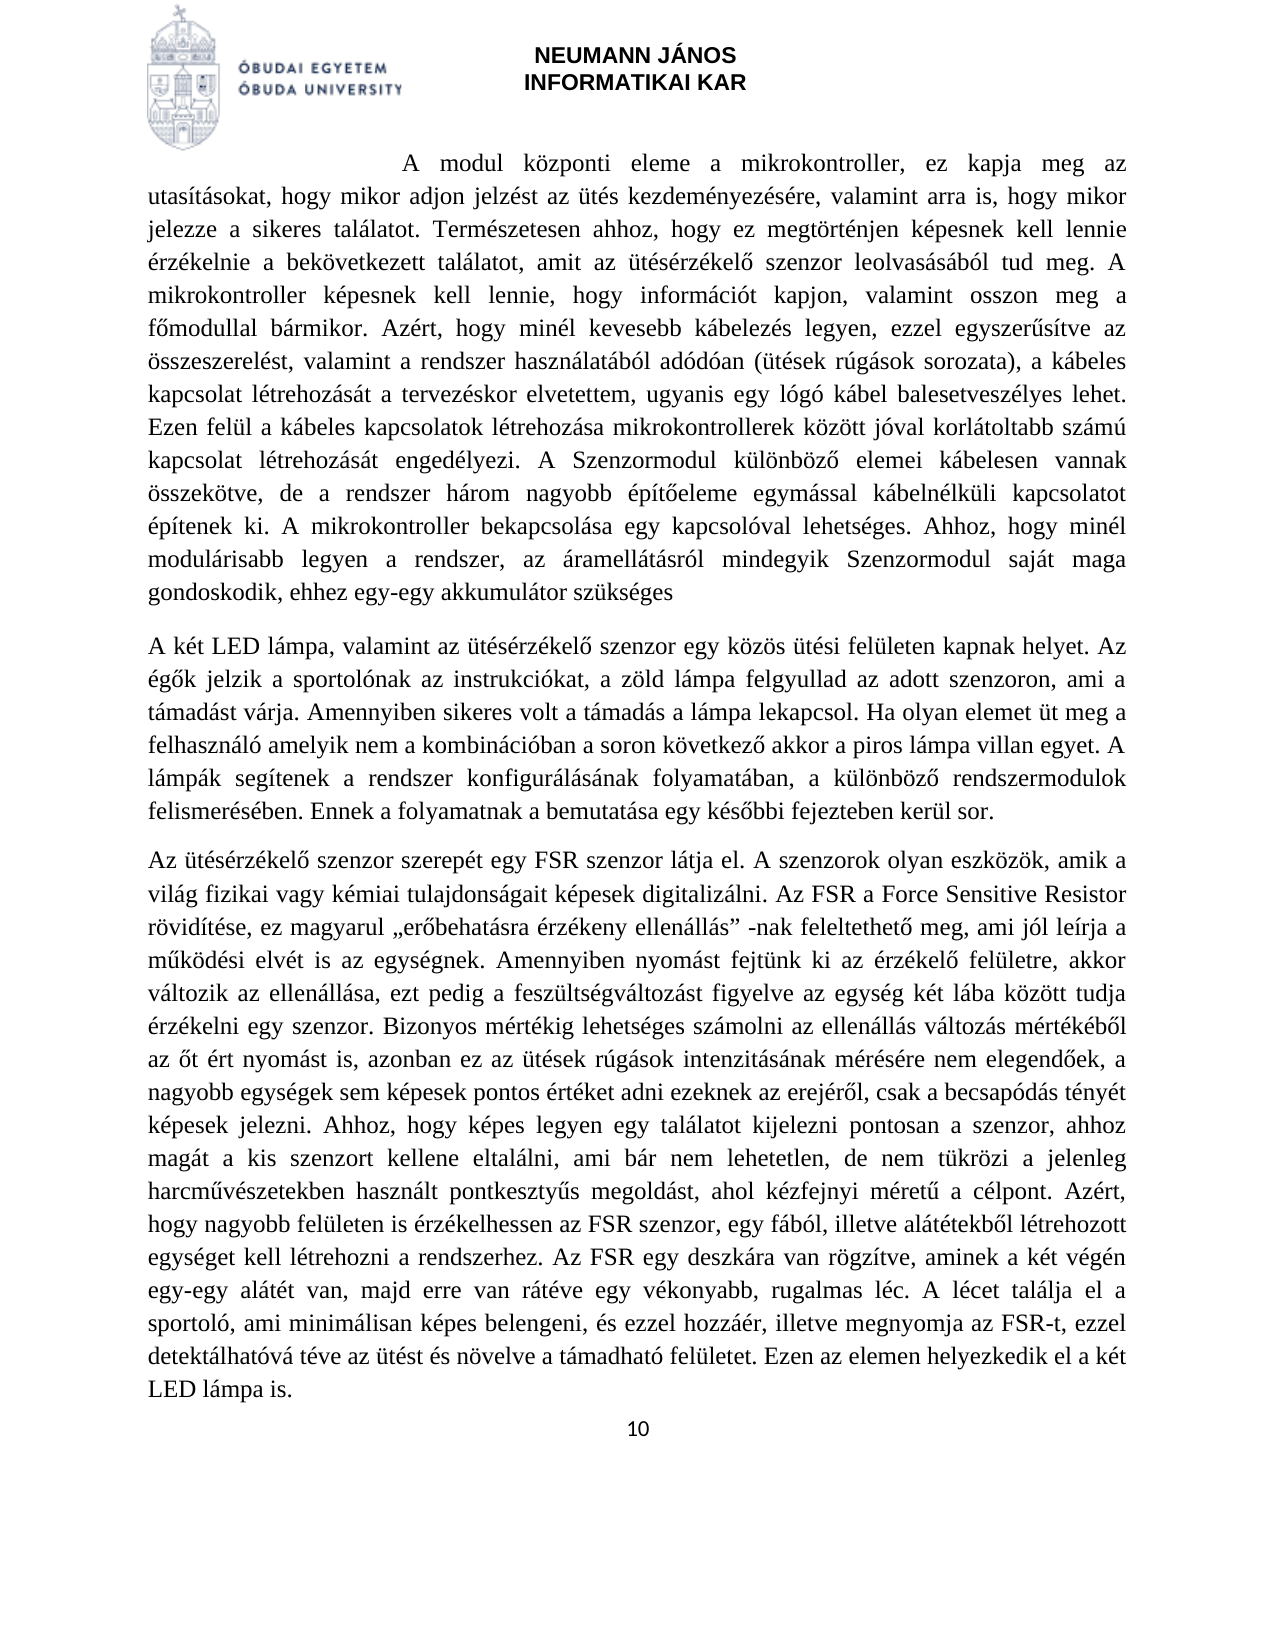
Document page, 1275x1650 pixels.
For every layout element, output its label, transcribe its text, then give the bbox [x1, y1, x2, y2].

text Az ütésérzékelő szenzor szerepét egy FSR szenzor látja el. A szenzorok olyan eszközök, amik a világ fizikai vagy kémiai tulajdonságait képesek digitalizálni. Az FSR a Force Sensitive Resistor rövidítése, ez magyarul „erőbehatásra érzékeny ellenállás” -nak feleltethető meg, ami jól leírja a működési elvét is az egységnek. Amennyiben nyomást fejtünk ki az érzékelő felületre, akkor változik az ellenállása, ezt pedig a feszültségváltozást figyelve az egység két lába között tudja érzékelni egy szenzor. Bizonyos mértékig lehetséges számolni az ellenállás változás mértékéből az őt ért nyomást is, azonban ez az ütések rúgások intenzitásának mérésére nem elegendőek, a nagyobb egységek sem képesek pontos értéket adni ezeknek az erejéről, csak a becsapódás tényét képesek jelezni. Ahhoz, hogy képes legyen egy találatot kijelezni pontosan a szenzor, ahhoz magát a kis szenzort kellene eltalálni, ami bár nem lehetetlen, de nem tükrözi a jelenleg harcművészetekben használt pontkesztyűs megoldást, ahol kézfejnyi méretű a célpont. Azért, hogy nagyobb felületen is érzékelhessen az FSR szenzor, egy fából, illetve alátétekből létrehozott egységet kell létrehozni a rendszerhez. Az FSR egy deszkára van rögzítve, aminek a két végén egy-egy alátét van, majd erre van rátéve egy vékonyabb, rugalmas léc. A lécet találja el a sportoló, ami minimálisan képes belengeni, és ezzel hozzáér, illetve megnyomja az FSR-t, ezzel detektálhatóvá téve az ütést és növelve a támadható felületet. Ezen az elemen helyezkedik el a két LED lámpa is. [148, 846, 1127, 1403]
text A két LED lámpa, valamint az ütésérzékelő szenzor egy közös ütési felületen kapnak helyet. Az égők jelzik a sportolónak az instrukciókat, a zöld lámpa felgyullad az adott szenzoron, ami a támadást várja. Amennyiben sikeres volt a támadás a lámpa lekapcsol. Ha olyan elemet üt meg a felhasználó amelyik nem a kombinációban a soron következő akkor a piros lámpa villan egyet. A lámpák segítenek a rendszer konfigurálásának folyamatában, a különböző rendszermodulok felismerésében. Ennek a folyamatnak a bemutatása egy későbbi fejezteben kerül sor. [148, 631, 1127, 825]
text A modul központi eleme a mikrokontroller, ez kapja meg az utasításokat, hogy mikor adjon jelzést az ütés kezdeményezésére, valamint arra is, hogy mikor jelezze a sikeres találatot. Természetesen ahhoz, hogy ez megtörténjen képesnek kell lennie érzékelnie a bekövetkezett találatot, amit az ütésérzékelő szenzor leolvasásából tud meg. A mikrokontroller képesnek kell lennie, hogy információt kapjon, valamint osszon meg a főmodullal bármikor. Azért, hogy minél kevesebb kábelezés legyen, ezzel egyszerűsítve az összeszerelést, valamint a rendszer használatából adódóan (ütések rúgások sorozata), a kábeles kapcsolat létrehozását a tervezéskor elvetettem, ugyanis egy lógó kábel balesetveszélyes lehet. Ezen felül a kábeles kapcsolatok létrehozása mikrokontrollerek között jóval korlátoltabb számú kapcsolat létrehozását engedélyezi. A Szenzormodul különböző elemei kábelesen vannak összekötve, de a rendszer három nagyobb építőeleme egymással kábelnélküli kapcsolatot építenek ki. A mikrokontroller bekapcsolása egy kapcsolóval lehetséges. Ahhoz, hogy minél modulárisabb legyen a rendszer, az áramellátásról mindegyik Szenzormodul saját maga gondoskodik, ehhez egy-egy akkumulátor szükséges [148, 148, 1127, 606]
